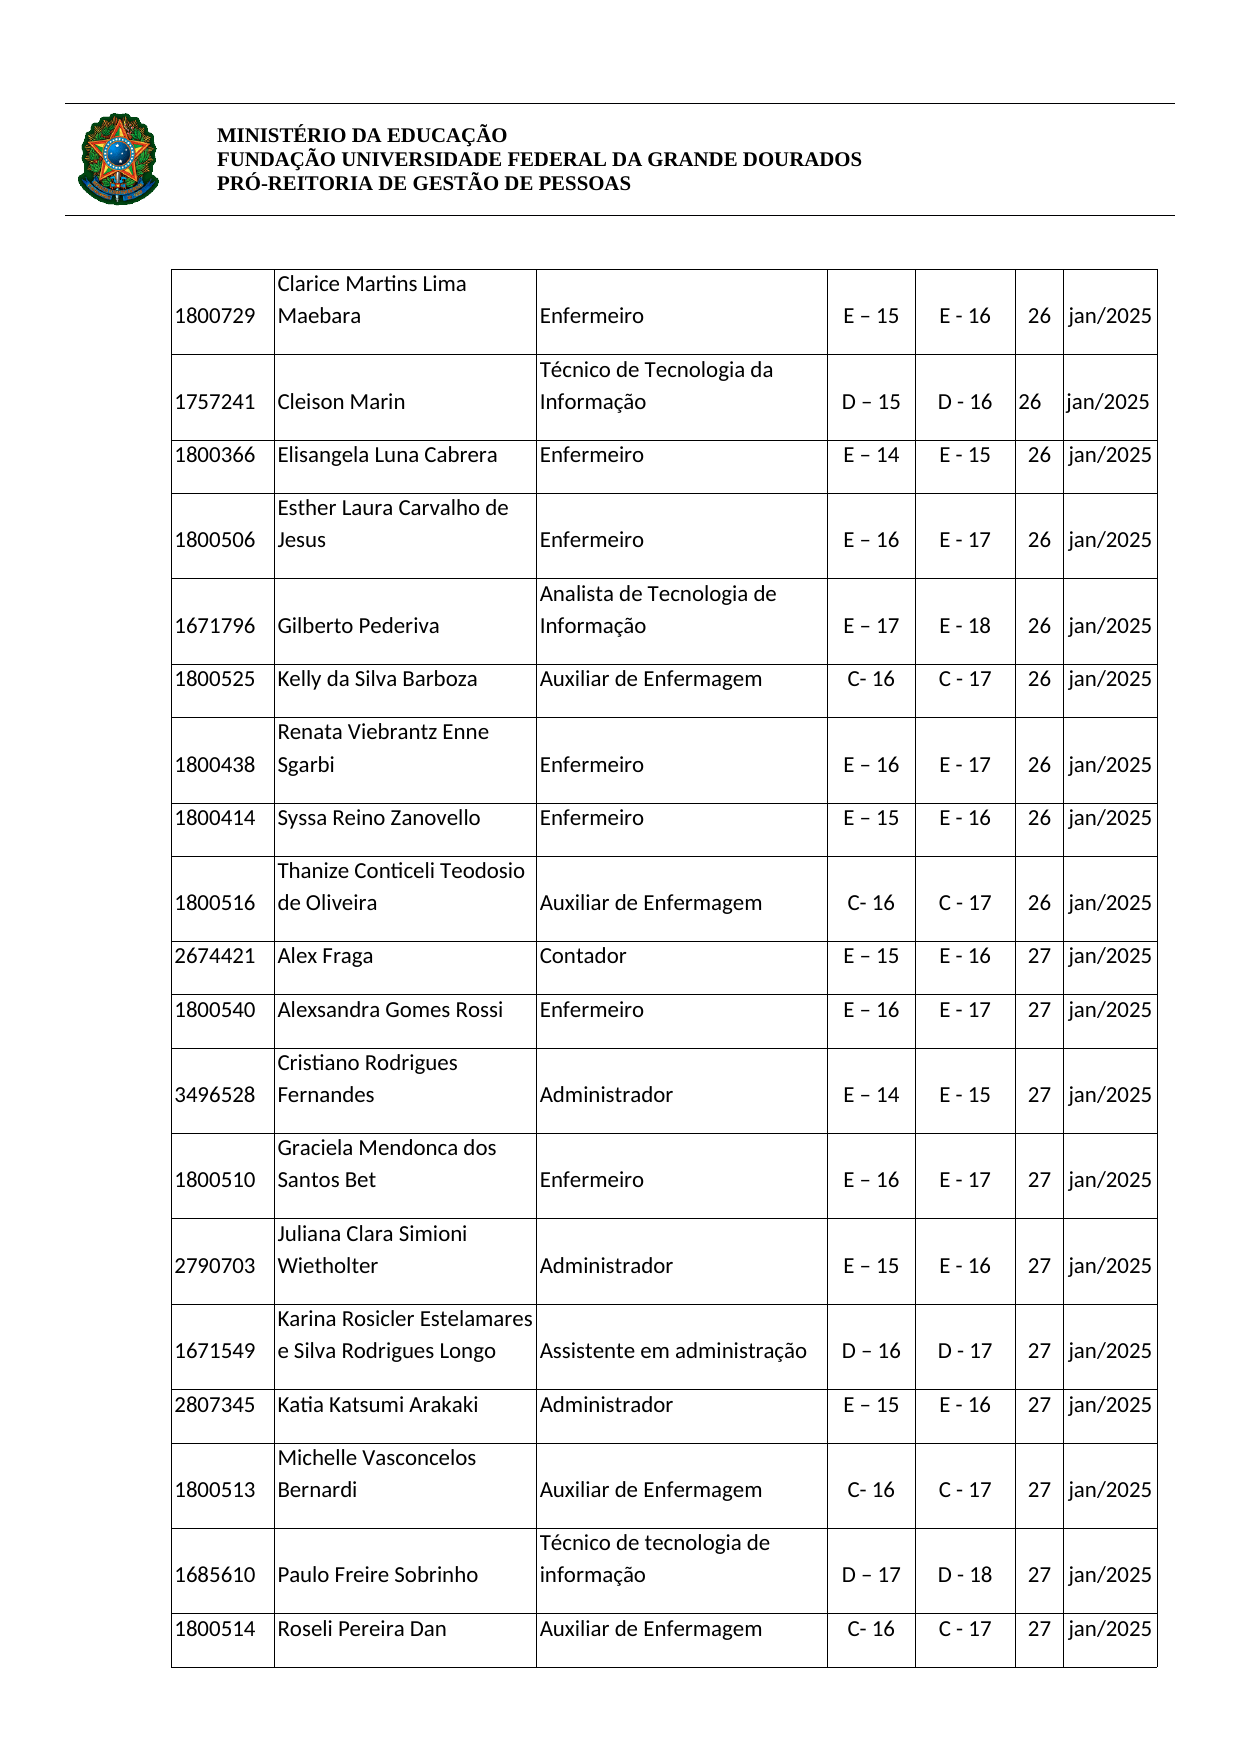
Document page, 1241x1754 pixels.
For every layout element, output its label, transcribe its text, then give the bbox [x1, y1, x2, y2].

table_cell Analista de Tecnologia de Informação [537, 579, 827, 664]
table_cell 1800525 [172, 665, 274, 717]
table_cell E - 17 [916, 1134, 1015, 1218]
table_cell jan/2025 [1064, 1219, 1157, 1304]
table_cell 27 [1016, 995, 1063, 1047]
table_cell 26 [1016, 804, 1063, 856]
table_cell 26 [1016, 441, 1063, 493]
table_cell E – 15 [828, 942, 915, 994]
table_cell Syssa Reino Zanovello [275, 804, 536, 856]
table_cell D - 18 [916, 1529, 1015, 1613]
table_cell E - 16 [916, 942, 1015, 994]
table_cell E – 16 [828, 494, 915, 578]
table_cell Cleison Marin [275, 355, 536, 440]
table_cell Michelle Vasconcelos Bernardi [275, 1444, 536, 1528]
table_cell C- 16 [828, 1614, 915, 1666]
table_cell 27 [1016, 1305, 1063, 1389]
table_cell 1800506 [172, 494, 274, 578]
table_cell jan/2025 [1064, 857, 1157, 941]
picture [76, 112, 160, 207]
table_cell 1800514 [172, 1614, 274, 1666]
table_cell D – 16 [828, 1305, 915, 1389]
table_cell Administrador [537, 1219, 827, 1304]
table_cell 2790703 [172, 1219, 274, 1304]
table_cell 1800438 [172, 718, 274, 802]
table_cell E - 17 [916, 995, 1015, 1047]
table_cell C - 17 [916, 1614, 1015, 1666]
table_cell 1800540 [172, 995, 274, 1047]
table_cell D – 15 [828, 355, 915, 440]
table_cell 27 [1016, 942, 1063, 994]
table_cell E – 14 [828, 1049, 915, 1133]
table_cell 1757241 [172, 355, 274, 440]
table_cell jan/2025 [1064, 1444, 1157, 1528]
table_cell Técnico de Tecnologia da Informação [537, 355, 827, 440]
table_cell jan/2025 [1064, 1305, 1157, 1389]
table_cell 27 [1016, 1049, 1063, 1133]
table_cell D - 17 [916, 1305, 1015, 1389]
table_cell Graciela Mendonca dos Santos Bet [275, 1134, 536, 1218]
table_cell Elisangela Luna Cabrera [275, 441, 536, 493]
table_cell E - 18 [916, 579, 1015, 664]
table_cell 27 [1016, 1444, 1063, 1528]
table_cell 1800414 [172, 804, 274, 856]
table_cell Enfermeiro [537, 995, 827, 1047]
table_cell Enfermeiro [537, 1134, 827, 1218]
table_cell E – 16 [828, 1134, 915, 1218]
table_cell 27 [1016, 1390, 1063, 1442]
table_cell Cristiano Rodrigues Fernandes [275, 1049, 536, 1133]
table_cell 26 [1016, 494, 1063, 578]
table_cell jan/2025 [1064, 441, 1157, 493]
table_cell E - 16 [916, 1219, 1015, 1304]
table_cell jan/2025 [1064, 1529, 1157, 1613]
table_cell Auxiliar de Enfermagem [537, 857, 827, 941]
table_cell E – 15 [828, 270, 915, 354]
table_cell Auxiliar de Enfermagem [537, 665, 827, 717]
table_cell 1671796 [172, 579, 274, 664]
table_cell E – 16 [828, 718, 915, 802]
table_cell E – 15 [828, 804, 915, 856]
table_cell jan/2025 [1064, 579, 1157, 664]
table_cell E – 14 [828, 441, 915, 493]
table_cell C - 17 [916, 1444, 1015, 1528]
table_cell D - 16 [916, 355, 1015, 440]
table_cell Assistente em administração [537, 1305, 827, 1389]
table_cell C - 17 [916, 665, 1015, 717]
table_cell Contador [537, 942, 827, 994]
table_cell jan/2025 [1064, 270, 1157, 354]
table_cell 26 [1016, 665, 1063, 717]
table_cell E - 17 [916, 494, 1015, 578]
table_cell Auxiliar de Enfermagem [537, 1444, 827, 1528]
table_cell E – 15 [828, 1390, 915, 1442]
table_cell 27 [1016, 1614, 1063, 1666]
table_cell Karina Rosicler Estelamares e Silva Rodrigues Longo [275, 1305, 536, 1389]
table_cell jan/2025 [1064, 804, 1157, 856]
table_cell Técnico de tecnologia de informação [537, 1529, 827, 1613]
table_cell E - 16 [916, 1390, 1015, 1442]
table_cell jan/2025 [1064, 665, 1157, 717]
table_cell jan/2025 [1064, 995, 1157, 1047]
table_cell E – 17 [828, 579, 915, 664]
table_cell Clarice Martins Lima Maebara [275, 270, 536, 354]
table_cell 1800366 [172, 441, 274, 493]
table_cell jan/2025 [1064, 1134, 1157, 1218]
table_cell jan/2025 [1064, 942, 1157, 994]
table_cell C- 16 [828, 1444, 915, 1528]
table_cell 2807345 [172, 1390, 274, 1442]
table_cell C - 17 [916, 857, 1015, 941]
table_cell Enfermeiro [537, 270, 827, 354]
table_cell E – 16 [828, 995, 915, 1047]
table_cell Roseli Pereira Dan [275, 1614, 536, 1666]
table_cell Katia Katsumi Arakaki [275, 1390, 536, 1442]
table_cell 3496528 [172, 1049, 274, 1133]
table_cell 26 [1016, 857, 1063, 941]
table_cell Kelly da Silva Barboza [275, 665, 536, 717]
table_cell 1685610 [172, 1529, 274, 1613]
table_cell E - 16 [916, 804, 1015, 856]
table_cell E - 17 [916, 718, 1015, 802]
table_cell 27 [1016, 1219, 1063, 1304]
table_cell Enfermeiro [537, 718, 827, 802]
table_cell 1800516 [172, 857, 274, 941]
table_cell jan/2025 [1064, 718, 1157, 802]
table_cell 1800510 [172, 1134, 274, 1218]
table_cell 1671549 [172, 1305, 274, 1389]
table_cell jan/2025 [1064, 1390, 1157, 1442]
table_cell 27 [1016, 1529, 1063, 1613]
table_cell jan/2025 [1064, 494, 1157, 578]
table_cell 26 [1016, 355, 1063, 440]
table_cell Paulo Freire Sobrinho [275, 1529, 536, 1613]
table_cell 1800729 [172, 270, 274, 354]
table_cell 26 [1016, 270, 1063, 354]
table_cell 1800513 [172, 1444, 274, 1528]
table_cell Enfermeiro [537, 494, 827, 578]
table_cell Administrador [537, 1049, 827, 1133]
table_cell E – 15 [828, 1219, 915, 1304]
table_cell Enfermeiro [537, 804, 827, 856]
table_cell Alex Fraga [275, 942, 536, 994]
table_cell Renata Viebrantz Enne Sgarbi [275, 718, 536, 802]
table_cell 26 [1016, 718, 1063, 802]
table_cell 2674421 [172, 942, 274, 994]
table_cell Alexsandra Gomes Rossi [275, 995, 536, 1047]
table_cell jan/2025 [1064, 1049, 1157, 1133]
table_cell D – 17 [828, 1529, 915, 1613]
table_cell jan/2025 [1064, 355, 1157, 440]
table_cell C- 16 [828, 857, 915, 941]
table_cell Auxiliar de Enfermagem [537, 1614, 827, 1666]
table_cell 27 [1016, 1134, 1063, 1218]
table_cell E - 15 [916, 441, 1015, 493]
table_cell Esther Laura Carvalho de Jesus [275, 494, 536, 578]
table_cell jan/2025 [1064, 1614, 1157, 1666]
table_cell Administrador [537, 1390, 827, 1442]
table_cell E - 15 [916, 1049, 1015, 1133]
table_cell Enfermeiro [537, 441, 827, 493]
table_cell Juliana Clara Simioni Wietholter [275, 1219, 536, 1304]
table_cell E - 16 [916, 270, 1015, 354]
table_cell Thanize Conticeli Teodosio de Oliveira [275, 857, 536, 941]
table_cell 26 [1016, 579, 1063, 664]
table_cell C- 16 [828, 665, 915, 717]
table_cell Gilberto Pederiva [275, 579, 536, 664]
